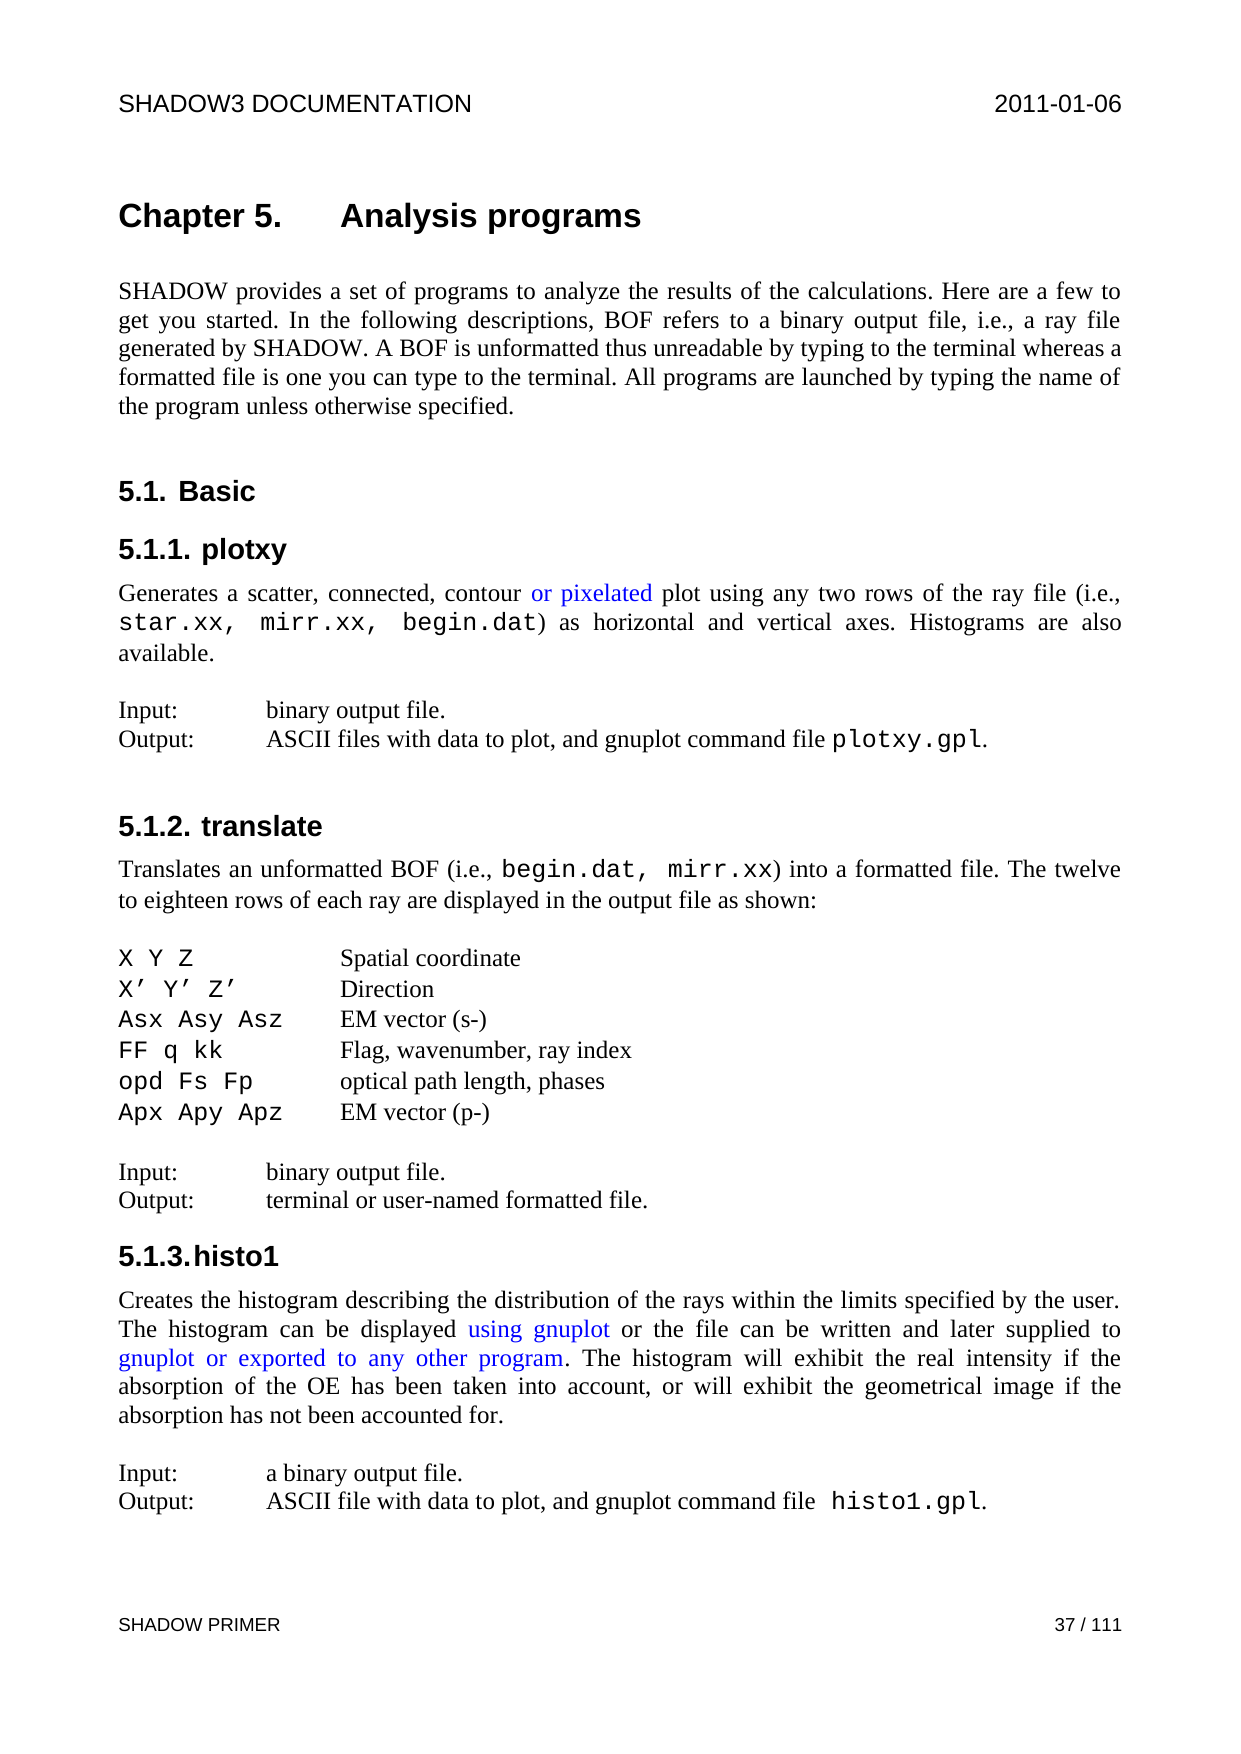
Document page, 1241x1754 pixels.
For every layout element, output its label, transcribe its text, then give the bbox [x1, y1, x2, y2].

text Output: terminal or user-named formatted file. [118, 1185, 1122, 1214]
text Creates the histogram describing the distribution of the rays within the limits specified by the user. The histogram can be displayed using gnuplot or the file can be written and later supplied to gnuplot or exported to any other program. The histogram will exhibit the real intensity if the absorption of the OE has been taken into account, or will exhibit the geometrical image if the absorption has not been accounted for. [118, 1285, 1122, 1429]
text X Y Z Spatial coordinate [118, 943, 1122, 974]
text Input: a binary output file. [118, 1458, 1122, 1486]
subtitle Analysis programs [118, 196, 1122, 235]
subtitle Basic [118, 473, 1122, 507]
subtitle histo1 [118, 1239, 1122, 1273]
subtitle plotxy [118, 532, 1122, 566]
subtitle translate [118, 808, 1122, 842]
text Apx Apy Apz EM vector (p-) [118, 1097, 1122, 1128]
text Input: binary output file. [118, 1157, 1122, 1185]
text Translates an unformatted BOF (i.e., begin.dat, mirr.xx) into a formatted file. The twelve to eighteen rows of each ray are displayed in the output file as shown: [118, 854, 1122, 914]
text SHADOW provides a set of programs to analyze the results of the calculations. Here are a few to get you started. In the following descriptions, BOF refers to a binary output file, i.e., a ray file generated by SHADOW. A BOF is unformatted thus unreadable by typing to the terminal whereas a formatted file is one you can type to the terminal. All programs are launched by typing the name of the program unless otherwise specified. [118, 276, 1122, 420]
text Output: ASCII file with data to plot, and gnuplot command file histo1.gpl. [118, 1486, 1122, 1517]
text Output: ASCII files with data to plot, and gnuplot command file plotxy.gpl. [118, 724, 1122, 755]
text Generates a scatter, connected, contour or pixelated plot using any two rows of the ray file (i.e., star.xx, mirr.xx, begin.dat) as horizontal and vertical axes. Histograms are also available. [118, 578, 1122, 666]
text Input: binary output file. [118, 695, 1122, 724]
text FF q kk Flag, wavenumber, ray index [118, 1035, 1122, 1066]
text opd Fs Fp optical path length, phases [118, 1066, 1122, 1097]
text Asx Asy Asz EM vector (s-) [118, 1004, 1122, 1035]
text X’ Y’ Z’ Direction [118, 974, 1122, 1004]
